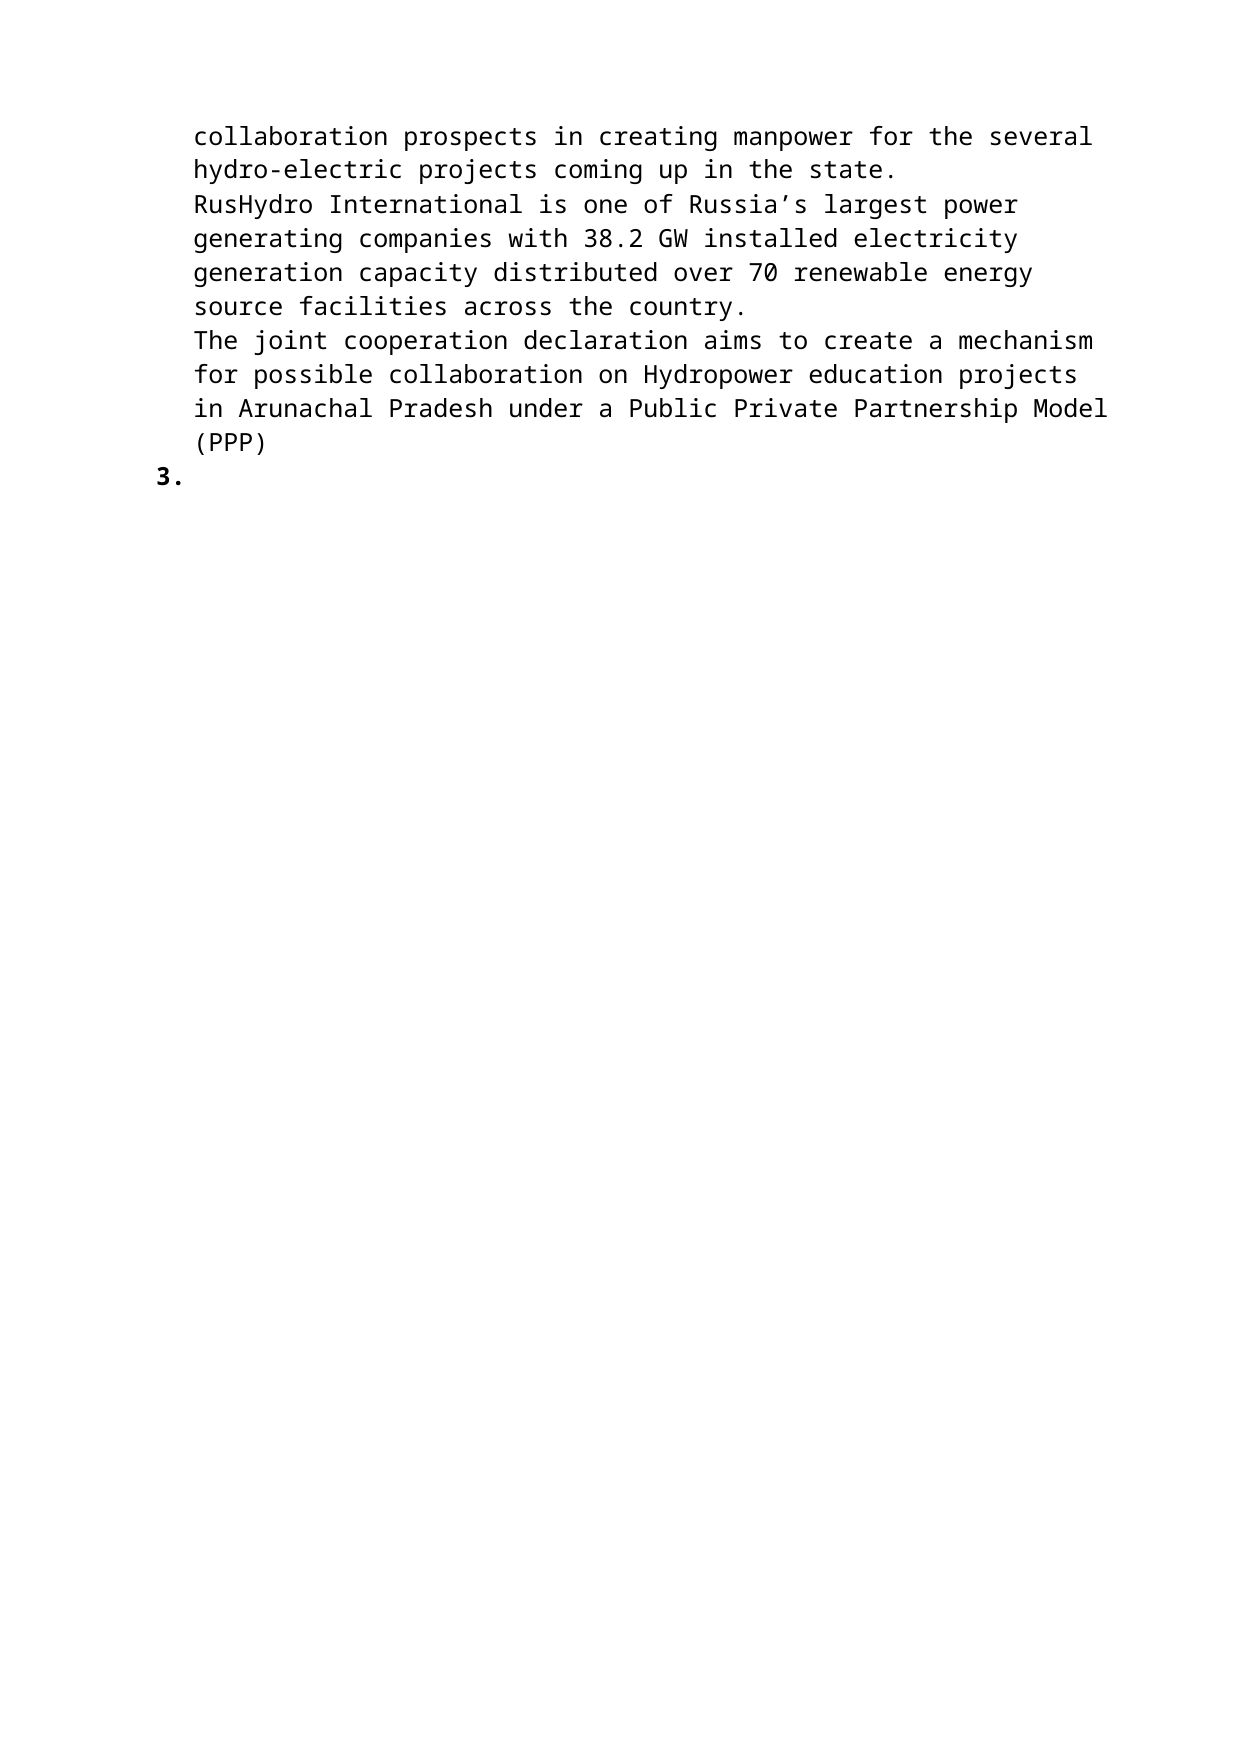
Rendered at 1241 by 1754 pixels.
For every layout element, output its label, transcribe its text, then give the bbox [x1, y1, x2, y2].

list RusHydro International is one of Russia’s largest power generating companies with 38.2 GW installed electricity generation capacity distributed over 70 renewable energy source facilities across the country. [156, 186, 1122, 322]
list The joint cooperation declaration aims to create a mechanism for possible collaboration on Hydropower education projects in Arunachal Pradesh under a Public Private Partnership Model (PPP) [156, 322, 1122, 459]
list collaboration prospects in creating manpower for the several hydro-electric projects coming up in the state. [156, 118, 1122, 186]
